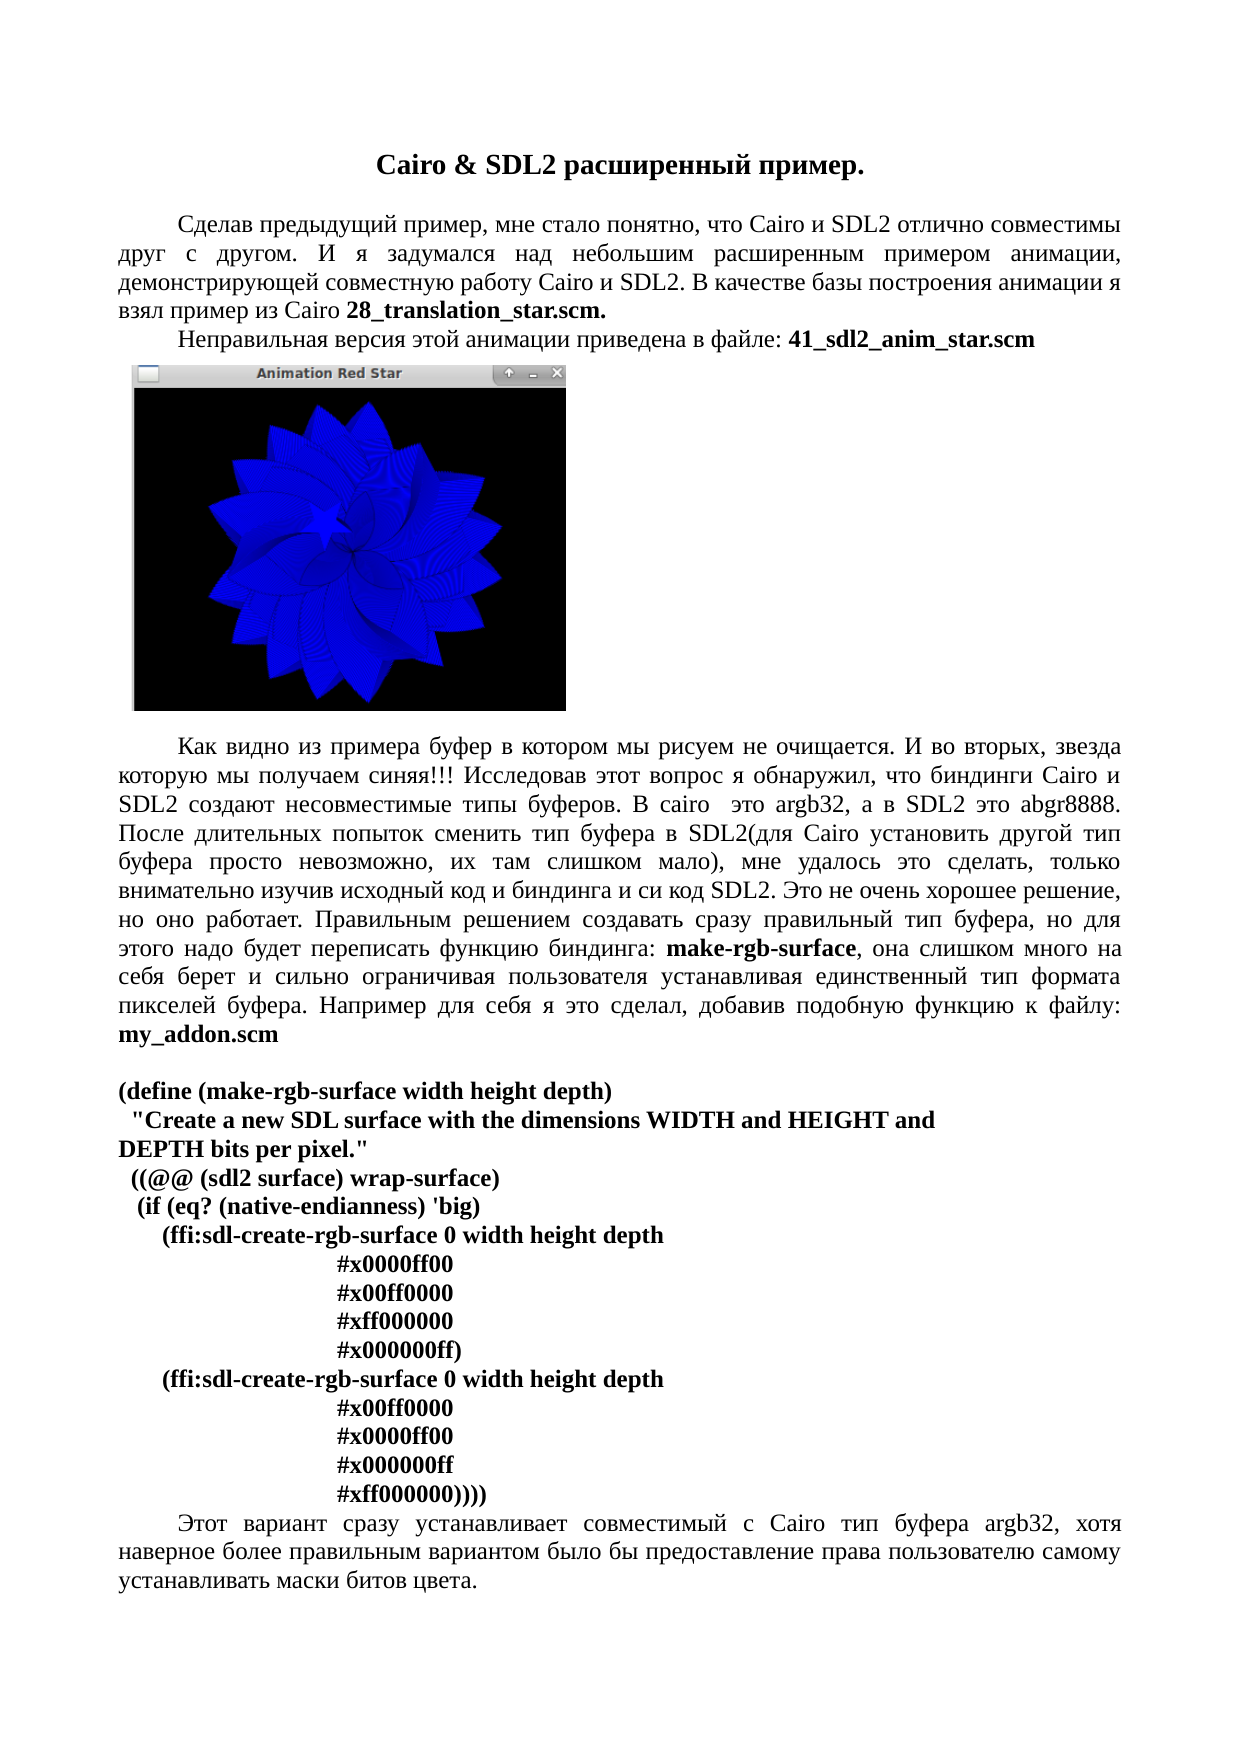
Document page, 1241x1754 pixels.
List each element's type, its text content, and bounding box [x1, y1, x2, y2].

text "Create a new SDL surface with the dimensions WIDTH and HEIGHT and [118, 1105, 1122, 1134]
text #x0000ff00 [118, 1421, 1122, 1450]
text #xff000000)))) [118, 1479, 1122, 1508]
text Cairo & SDL2 расширенный пример. [118, 147, 1122, 180]
text Этот вариант сразу устанавливает совместимый с Cairo тип буфера argb32, хотя наверное более правильным вариантом было бы предоставление права пользователю самому устанавливать маски битов цвета. [118, 1508, 1122, 1594]
text #x0000ff00 [118, 1249, 1122, 1278]
text Как видно из примера буфер в котором мы рисуем не очищается. И во вторых, звезда которую мы получаем синяя!!! Исследовав этот вопрос я обнаружил, что биндинги Cairo и SDL2 создают несовместимые типы буферов. В cairo это argb32, а в SDL2 это abgr8888. После длительных попыток сменить тип буфера в SDL2(для Cairo установить другой тип буфера просто невозможно, их там слишком мало), мне удалось это сделать, только внимательно изучив исходный код и биндинга и си код SDL2. Это не очень хорошее решение, но оно работает. Правильным решением создавать сразу правильный тип буфера, но для этого надо будет переписать функцию биндинга: make-rgb-surface, она слишком много на себя берет и сильно ограничивая пользователя устанавливая единственный тип формата пикселей буфера. Например для себя я это сделал, добавив подобную функцию к файлу: my_addon.scm [118, 731, 1122, 1048]
text #x000000ff) [118, 1335, 1122, 1364]
text (define (make-rgb-surface width height depth) [118, 1076, 1122, 1105]
text #x00ff0000 [118, 1393, 1122, 1421]
text #xff000000 [118, 1306, 1122, 1335]
text Неправильная версия этой анимации приведена в файле: 41_sdl2_anim_star.scm [118, 324, 1122, 353]
text (ffi:sdl-create-rgb-surface 0 width height depth [118, 1220, 1122, 1249]
text ((@@ (sdl2 surface) wrap-surface) [118, 1163, 1122, 1191]
text #x000000ff [118, 1450, 1122, 1479]
picture [131, 365, 566, 711]
text (if (eq? (native-endianness) 'big) [118, 1191, 1122, 1220]
text #x00ff0000 [118, 1278, 1122, 1306]
text DEPTH bits per pixel." [118, 1134, 1122, 1163]
text (ffi:sdl-create-rgb-surface 0 width height depth [118, 1364, 1122, 1393]
text Сделав предыдущий пример, мне стало понятно, что Cairo и SDL2 отлично совместимы друг с другом. И я задумался над небольшим расширенным примером анимации, демонстрирующей совместную работу Cairo и SDL2. В качестве базы построения анимации я взял пример из Cairo 28_translation_star.scm. [118, 209, 1122, 324]
